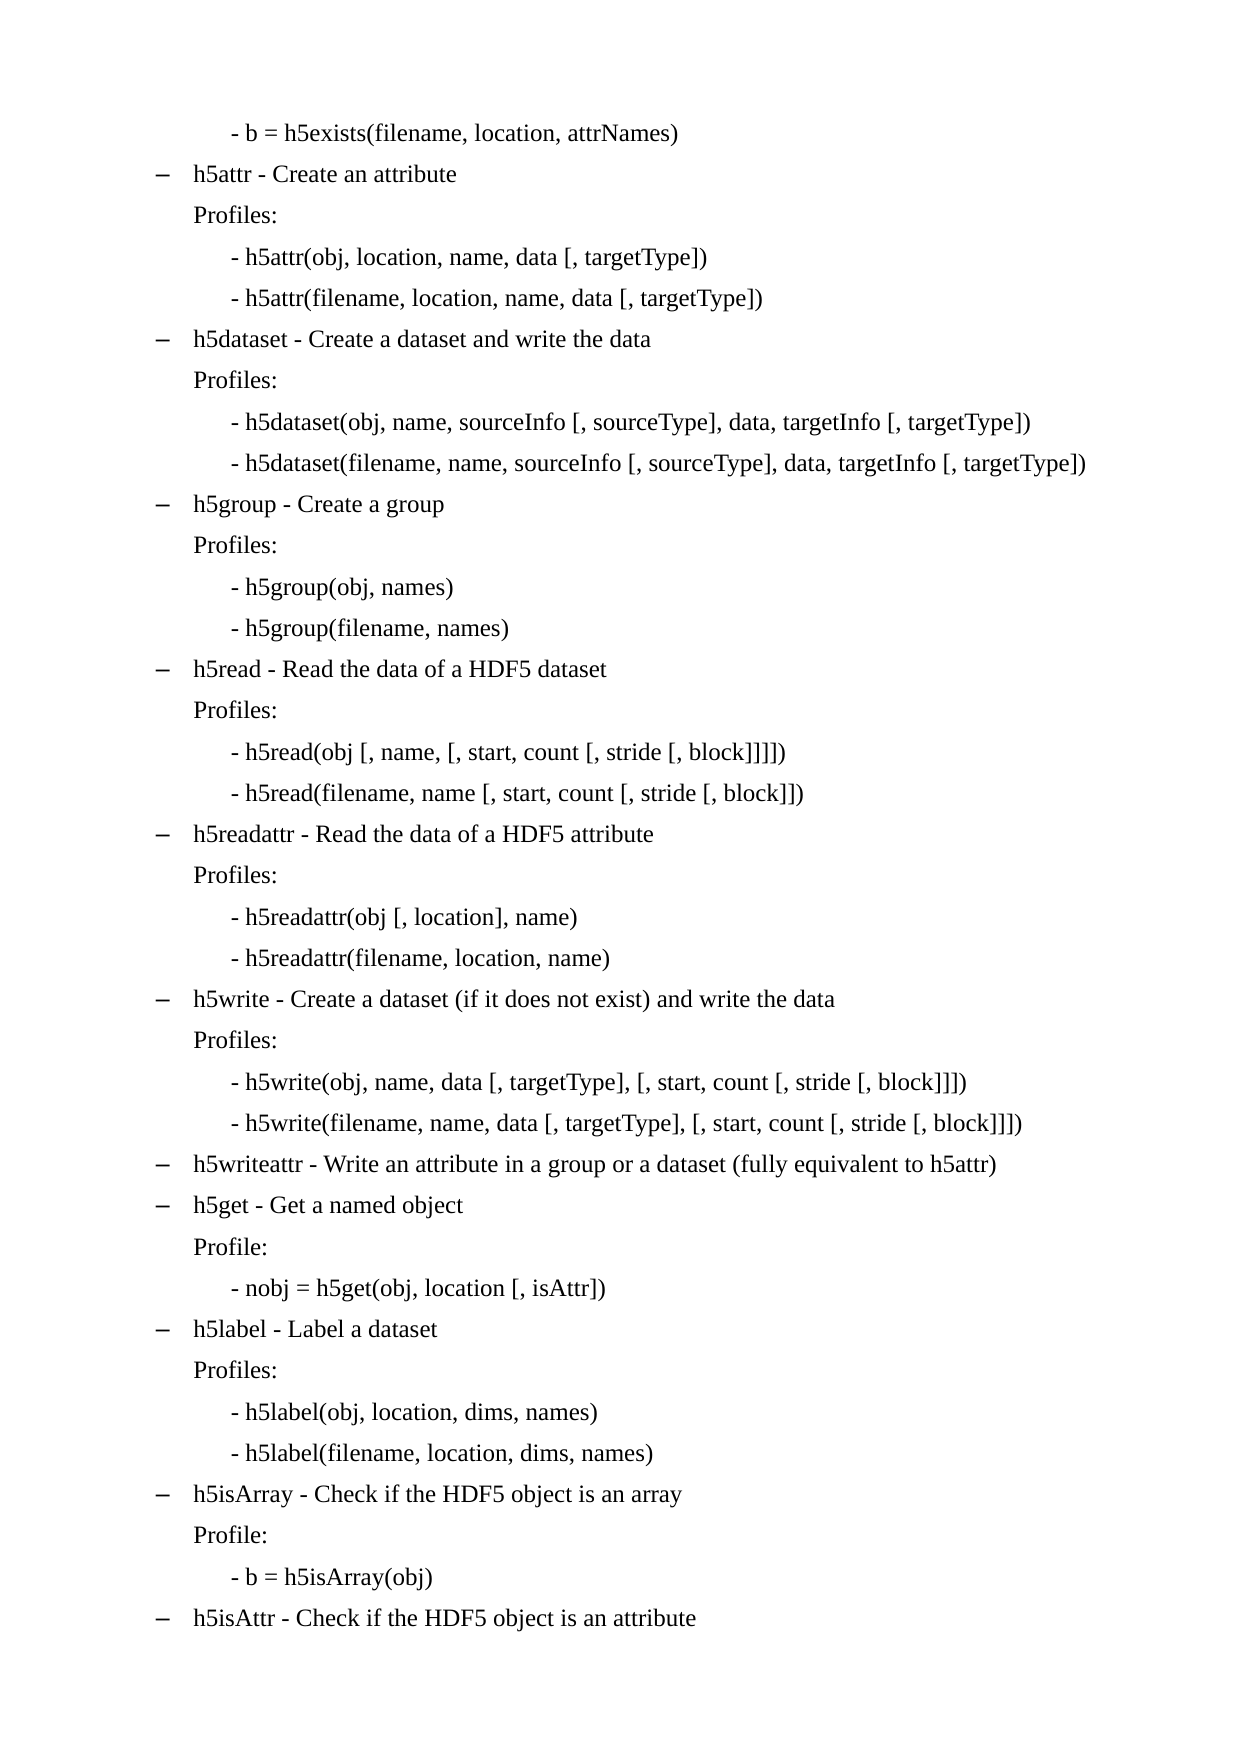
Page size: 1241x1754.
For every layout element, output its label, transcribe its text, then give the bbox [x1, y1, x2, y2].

subtitle Profiles: [156, 696, 1122, 724]
subtitle - h5readattr(filename, location, name) [193, 943, 1122, 972]
subtitle - h5read(filename, name [, start, count [, stride [, block]]) [193, 778, 1122, 807]
subtitle - h5label(filename, location, dims, names) [193, 1438, 1122, 1467]
subtitle h5attr - Create an attribute [156, 159, 1122, 188]
subtitle h5get - Get a named object [156, 1191, 1122, 1219]
subtitle - h5dataset(obj, name, sourceInfo [, sourceType], data, targetInfo [, targetType]) [193, 407, 1122, 436]
subtitle - h5read(obj [, name, [, start, count [, stride [, block]]]]) [193, 737, 1122, 766]
subtitle Profiles: [156, 201, 1122, 229]
subtitle h5group - Create a group [156, 489, 1122, 518]
subtitle Profiles: [156, 1026, 1122, 1054]
subtitle - h5attr(obj, location, name, data [, targetType]) [193, 242, 1122, 271]
subtitle - h5dataset(filename, name, sourceInfo [, sourceType], data, targetInfo [, targetType]) [193, 448, 1122, 477]
subtitle - h5attr(filename, location, name, data [, targetType]) [193, 283, 1122, 312]
subtitle h5dataset - Create a dataset and write the data [156, 324, 1122, 353]
subtitle - b = h5exists(filename, location, attrNames) [193, 118, 1122, 147]
subtitle Profiles: [156, 531, 1122, 559]
subtitle - h5label(obj, location, dims, names) [193, 1397, 1122, 1426]
subtitle - h5readattr(obj [, location], name) [193, 902, 1122, 931]
subtitle Profiles: [156, 861, 1122, 889]
subtitle h5write - Create a dataset (if it does not exist) and write the data [156, 984, 1122, 1013]
subtitle h5read - Read the data of a HDF5 dataset [156, 654, 1122, 683]
subtitle - b = h5isArray(obj) [193, 1562, 1122, 1591]
subtitle - nobj = h5get(obj, location [, isAttr]) [193, 1273, 1122, 1302]
subtitle h5readattr - Read the data of a HDF5 attribute [156, 819, 1122, 848]
subtitle - h5group(obj, names) [193, 572, 1122, 601]
subtitle - h5group(filename, names) [193, 613, 1122, 642]
subtitle Profile: [156, 1521, 1122, 1549]
subtitle h5writeattr - Write an attribute in a group or a dataset (fully equivalent to h5attr) [156, 1149, 1122, 1178]
subtitle - h5write(filename, name, data [, targetType], [, start, count [, stride [, block]]]) [193, 1108, 1122, 1137]
subtitle h5label - Label a dataset [156, 1314, 1122, 1343]
subtitle - h5write(obj, name, data [, targetType], [, start, count [, stride [, block]]]) [193, 1067, 1122, 1096]
subtitle h5isAttr - Check if the HDF5 object is an attribute [156, 1603, 1122, 1632]
subtitle Profiles: [156, 366, 1122, 394]
subtitle Profile: [156, 1232, 1122, 1261]
subtitle h5isArray - Check if the HDF5 object is an array [156, 1479, 1122, 1508]
subtitle Profiles: [156, 1356, 1122, 1384]
